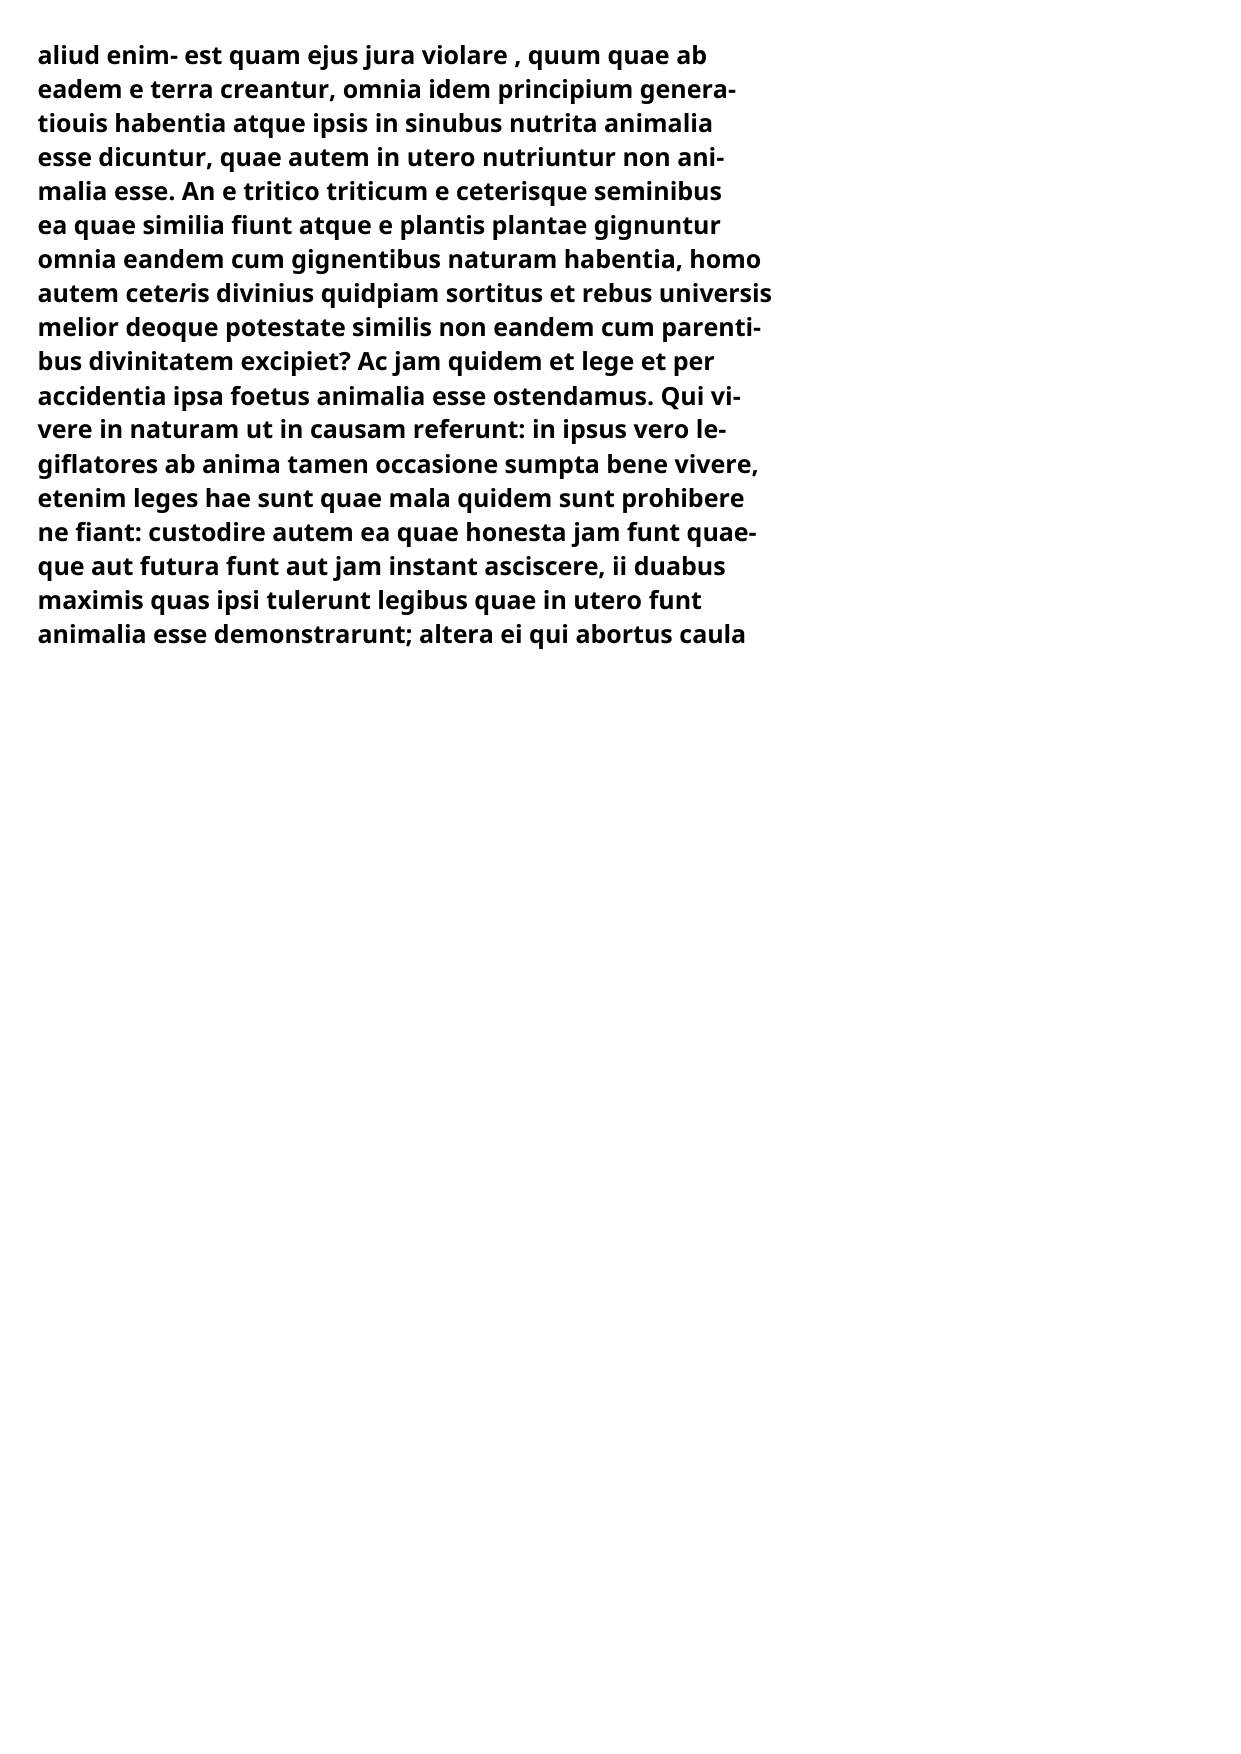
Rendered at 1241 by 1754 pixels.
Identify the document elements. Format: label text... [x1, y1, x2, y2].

text aliud enim- est quam ejus jura violare , quum quae ab eadem e terra creantur, omnia idem principium genera- tiouis habentia atque ipsis in sinubus nutrita animalia esse dicuntur, quae autem in utero nutriuntur non ani- malia esse. An e tritico triticum e ceterisque seminibus ea quae similia fiunt atque e plantis plantae gignuntur omnia eandem cum gignentibus naturam habentia, homo autem ceteris divinius quidpiam sortitus et rebus universis melior deoque potestate similis non eandem cum parenti- bus divinitatem excipiet? Ac jam quidem et lege et per accidentia ipsa foetus animalia esse ostendamus. Qui vi- vere in naturam ut in causam referunt: in ipsus vero le- giflatores ab anima tamen occasione sumpta bene vivere, etenim leges hae sunt quae mala quidem sunt prohibere ne fiant: custodire autem ea quae honesta jam funt quae- que aut futura funt aut jam instant asciscere, ii duabus maximis quas ipsi tulerunt legibus quae in utero funt animalia esse demonstrarunt; altera ei qui abortus caula [37, 37, 1203, 651]
